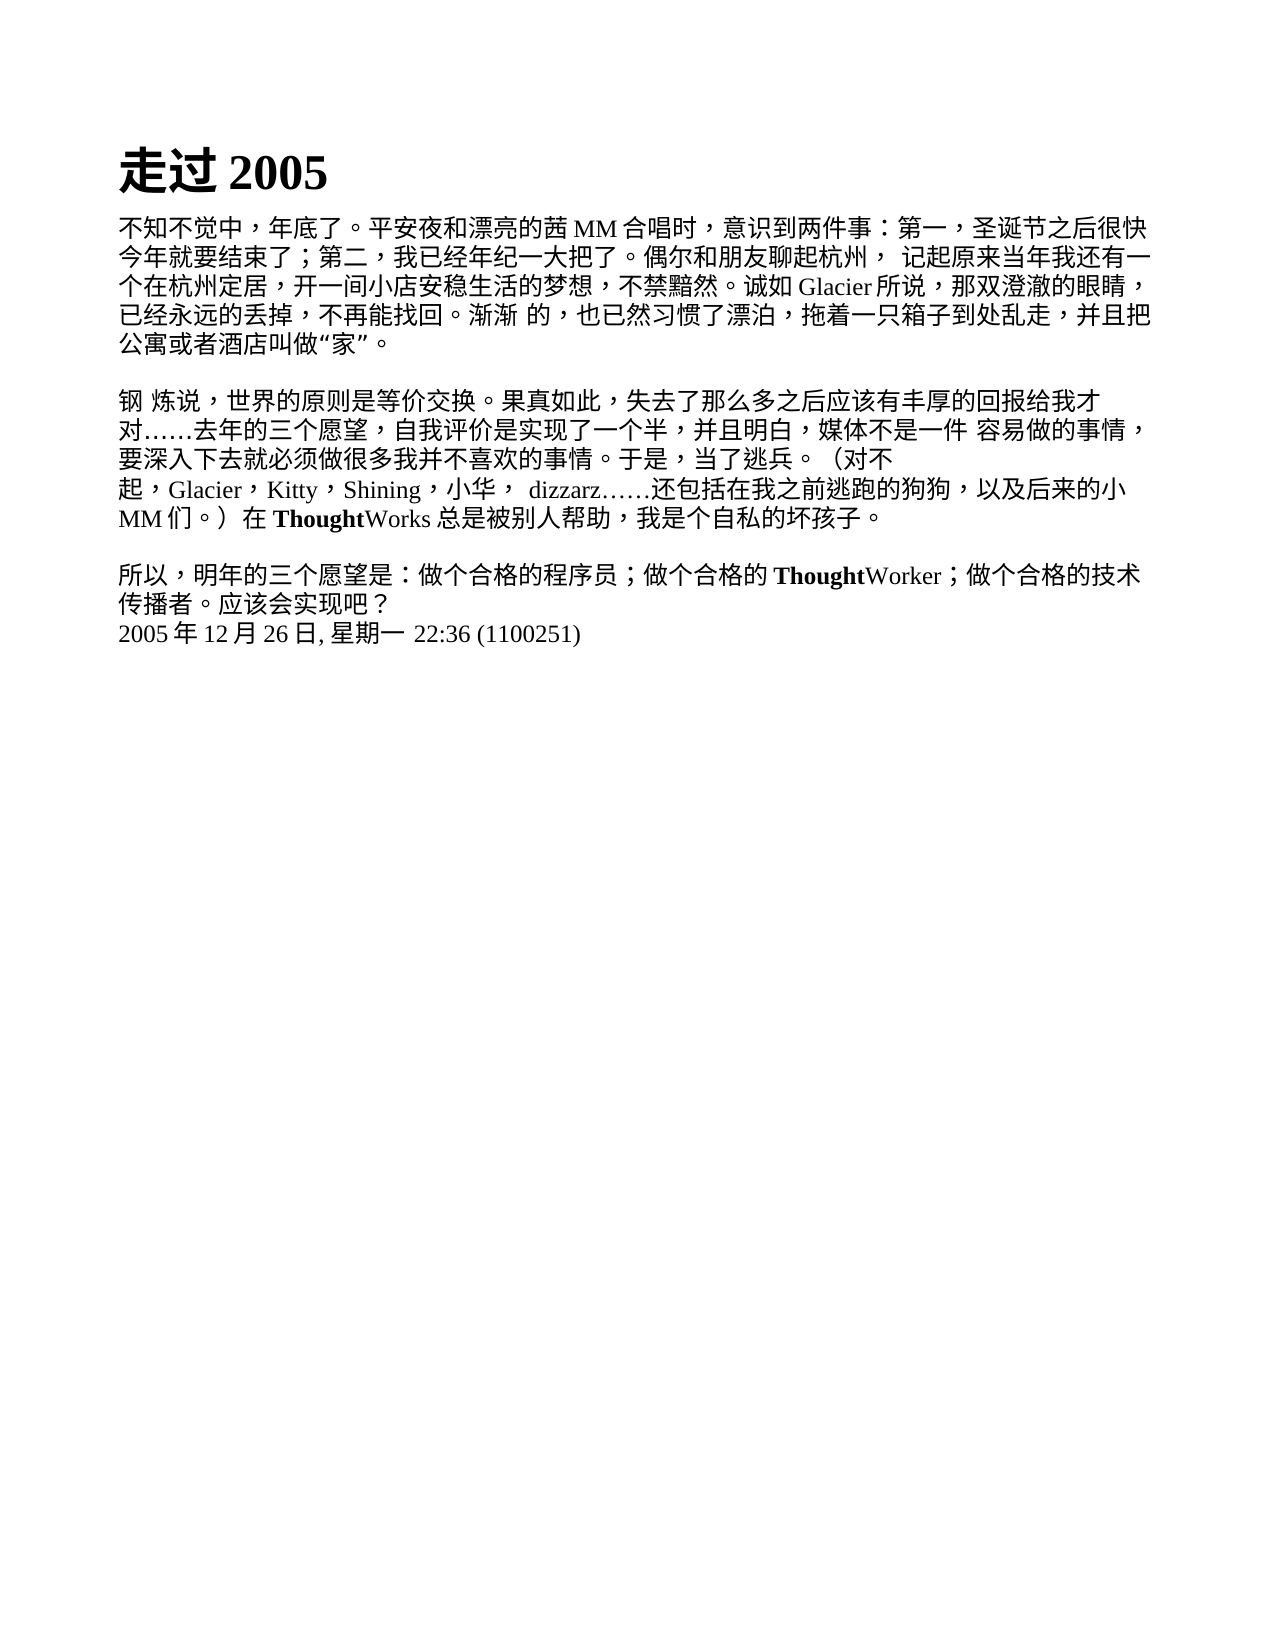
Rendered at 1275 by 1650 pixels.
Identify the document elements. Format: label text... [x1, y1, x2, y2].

subtitle 走过2005 [118, 143, 1157, 201]
text 不知不觉中，年底了。平安夜和漂亮的茜MM合唱时，意识到两件事：第一，圣诞节之后很快今年就要结束了；第二，我已经年纪一大把了。偶尔和朋友聊起杭州， 记起原来当年我还有一个在杭州定居，开一间小店安稳生活的梦想，不禁黯然。诚如Glacier所说，那双澄澈的眼睛，已经永远的丢掉，不再能找回。渐渐 的，也已然习惯了漂泊，拖着一只箱子到处乱走，并且把公寓或者酒店叫做“家”。 钢 炼说，世界的原则是等价交换。果真如此，失去了那么多之后应该有丰厚的回报给我才对……去年的三个愿望，自我评价是实现了一个半，并且明白，媒体不是一件 容易做的事情，要深入下去就必须做很多我并不喜欢的事情。于是，当了逃兵。（对不起，Glacier，Kitty，Shining，小华， dizzarz……还包括在我之前逃跑的狗狗，以及后来的小MM们。）在ThoughtWorks总是被别人帮助，我是个自私的坏孩子。 所以，明年的三个愿望是：做个合格的程序员；做个合格的ThoughtWorker；做个合格的技术传播者。应该会实现吧？ [118, 214, 1157, 619]
text 2005年12月26日, 星期一 22:36 (1100251) [118, 619, 1157, 648]
